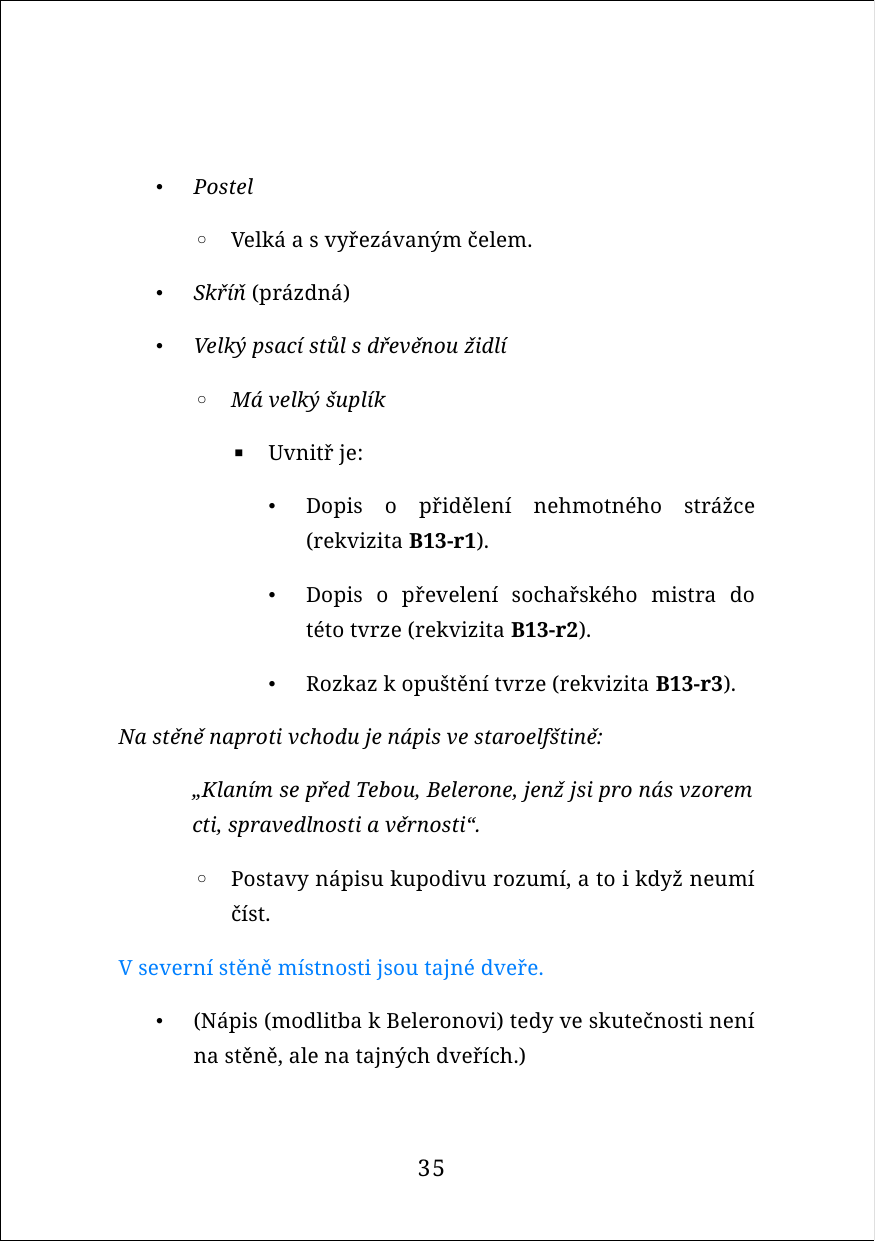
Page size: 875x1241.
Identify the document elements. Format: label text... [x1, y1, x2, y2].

list Velká a s vyřezávaným čelem. [193, 225, 756, 253]
list „Klaním se před Tebou, Belerone, jenž jsi pro nás vzorem cti, spravedlnosti a věrnosti“. [192, 775, 756, 839]
list Velký psací stůl s dřevěnou židlí [156, 331, 756, 360]
list Uvnitř je: [231, 438, 756, 466]
text Na stěně naproti vchodu je nápis ve staroelfštině: [118, 722, 756, 750]
list Postavy nápisu kupodivu rozumí, a to i když neumí číst. [193, 864, 756, 928]
list Skříň (prázdná) [156, 278, 756, 307]
list Dopis o převelení sochařského mistra do této tvrze (rekvizita B13-r2). [268, 580, 756, 644]
list Dopis o přidělení nehmotného strážce (rekvizita B13-r1). [268, 491, 756, 555]
list Postel [156, 172, 756, 200]
list Má velký šuplík [193, 385, 756, 413]
text V severní stěně místnosti jsou tajné dveře. [118, 953, 756, 981]
list Rozkaz k opuštění tvrze (rekvizita B13-r3). [268, 669, 756, 697]
list (Nápis (modlitba k Beleronovi) tedy ve skutečnosti není na stěně, ale na tajných dveřích.) [156, 1006, 756, 1070]
